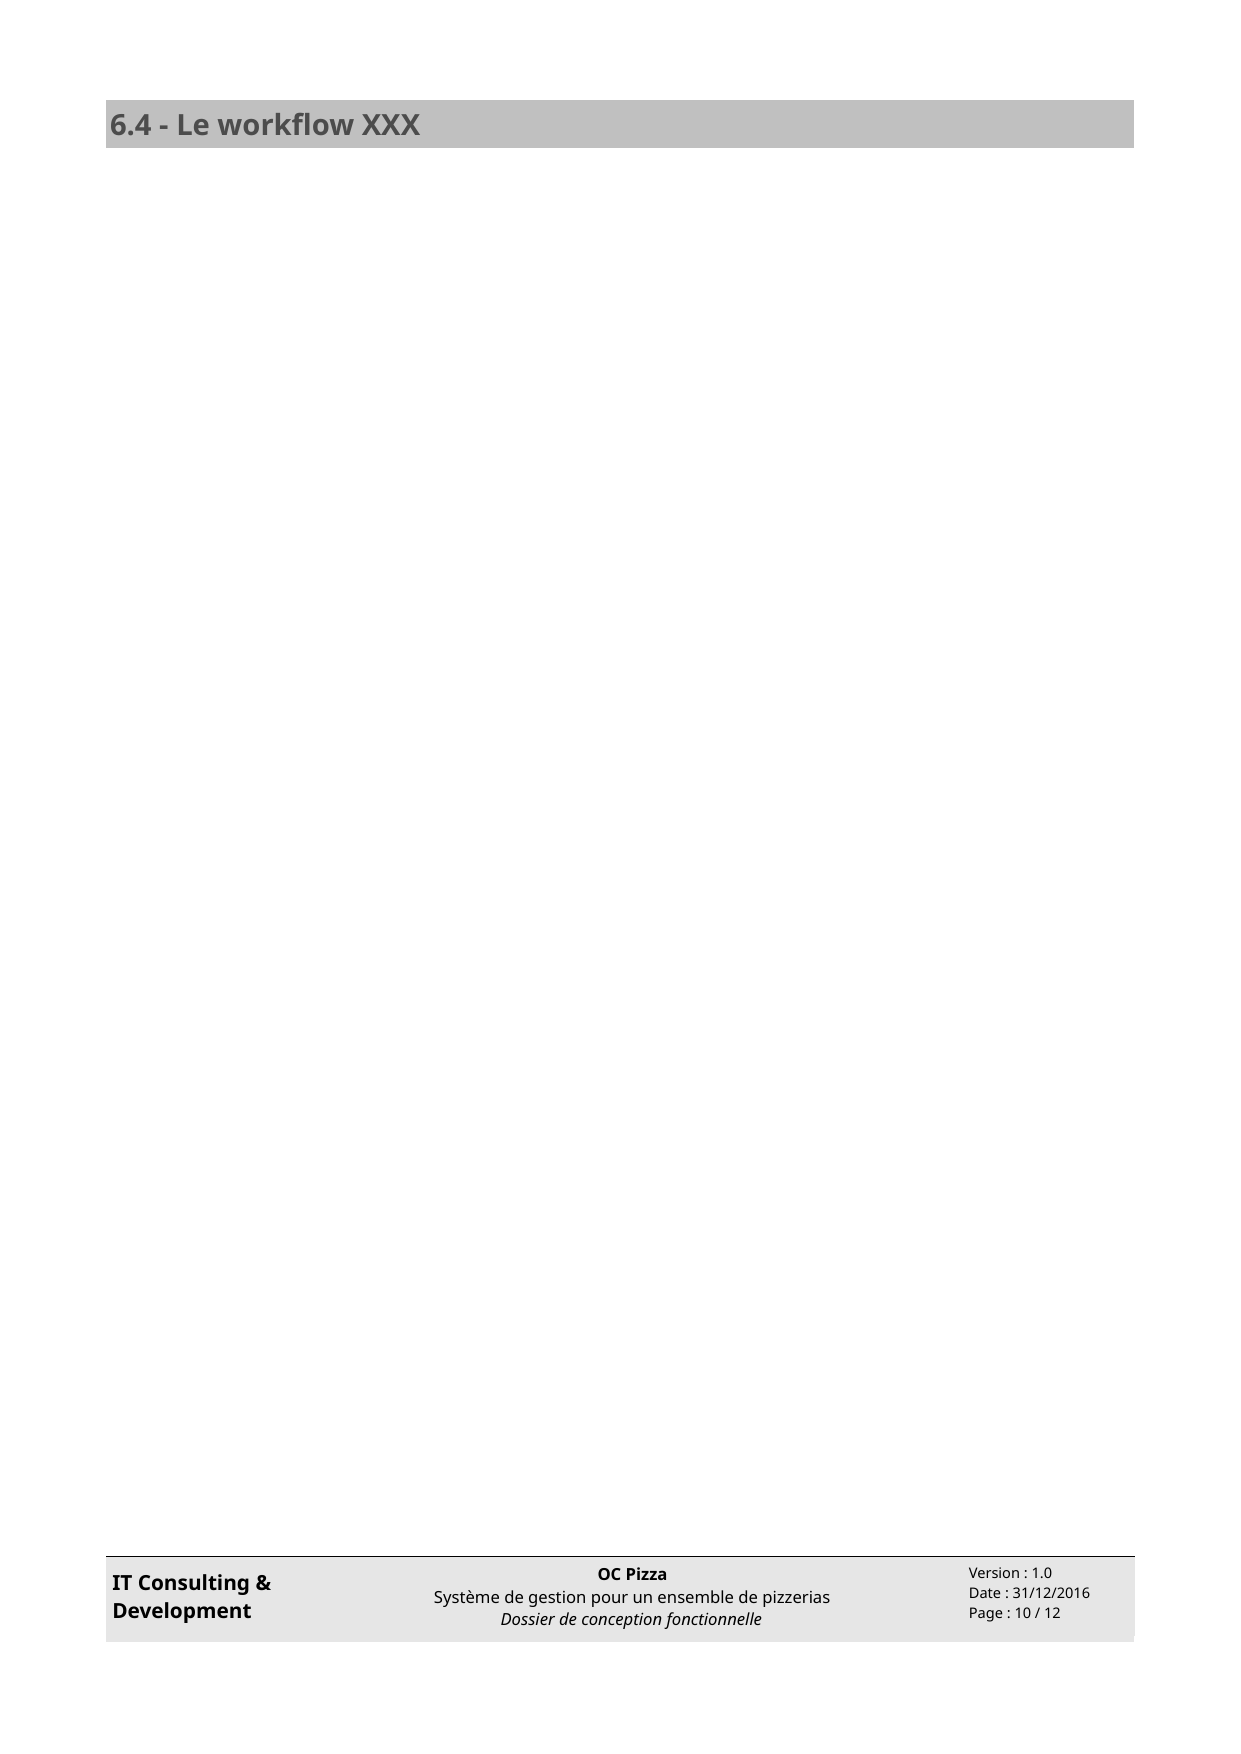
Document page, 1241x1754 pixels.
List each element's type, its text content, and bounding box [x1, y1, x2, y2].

subtitle Le workflow XXX [107, 101, 1133, 147]
